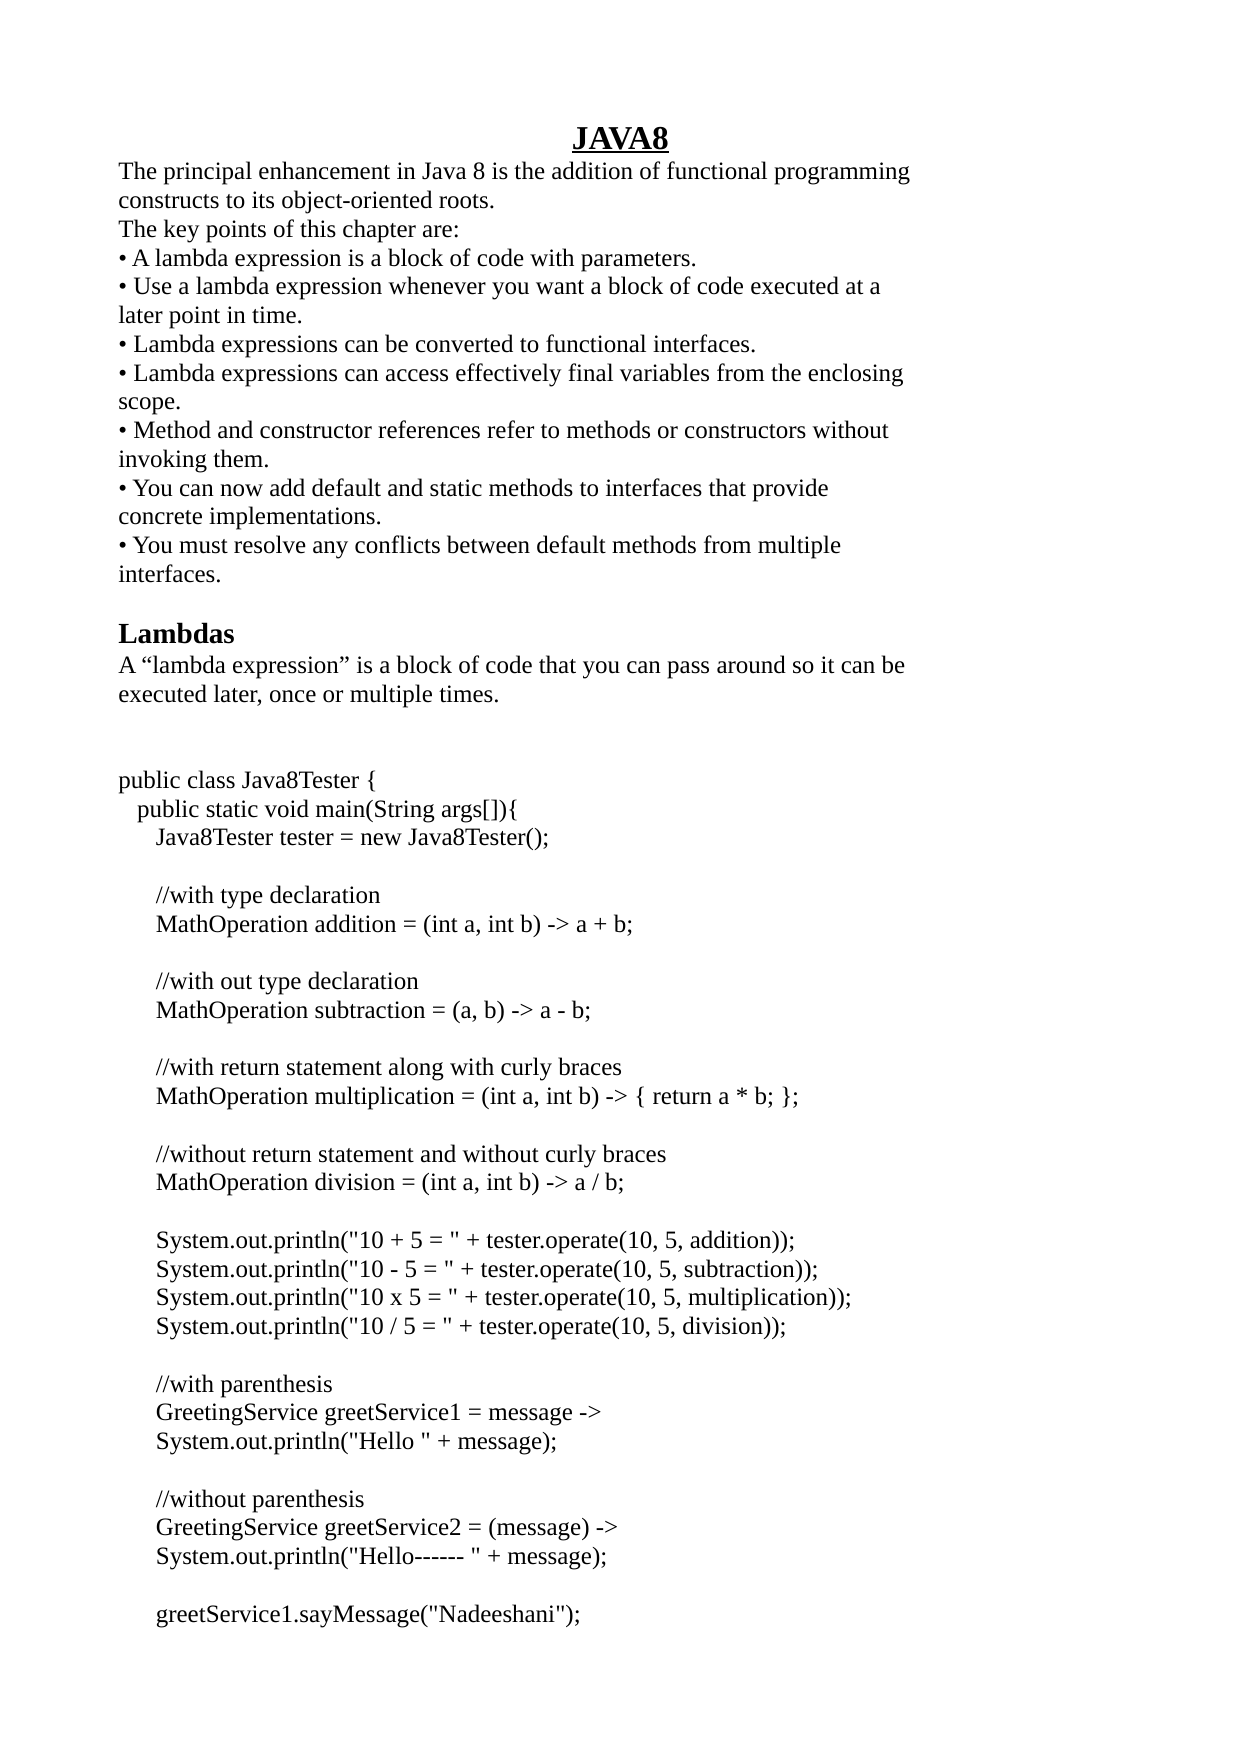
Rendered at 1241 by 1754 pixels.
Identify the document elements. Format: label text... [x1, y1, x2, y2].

text //with out type declaration [118, 966, 1122, 995]
text constructs to its object-oriented roots. [118, 185, 1122, 214]
text System.out.println("Hello " + message); [118, 1426, 1122, 1455]
text //with return statement along with curly braces [118, 1052, 1122, 1081]
text public class Java8Tester { [118, 765, 1122, 794]
text System.out.println("10 / 5 = " + tester.operate(10, 5, division)); [118, 1311, 1122, 1340]
text interfaces. [118, 559, 1122, 588]
text MathOperation subtraction = (a, b) -> a - b; [118, 995, 1122, 1024]
text //with parenthesis [118, 1369, 1122, 1397]
text Java8Tester tester = new Java8Tester(); [118, 822, 1122, 851]
text executed later, once or multiple times. [118, 679, 1122, 707]
text • Lambda expressions can be converted to functional interfaces. [118, 329, 1122, 358]
text JAVA8 [118, 118, 1122, 156]
text //without return statement and without curly braces [118, 1139, 1122, 1167]
text MathOperation division = (int a, int b) -> a / b; [118, 1167, 1122, 1196]
text public static void main(String args[]){ [118, 794, 1122, 822]
text Lambdas [118, 616, 1122, 650]
text scope. [118, 386, 1122, 415]
text MathOperation multiplication = (int a, int b) -> { return a * b; }; [118, 1081, 1122, 1110]
text System.out.println("10 - 5 = " + tester.operate(10, 5, subtraction)); [118, 1254, 1122, 1282]
text MathOperation addition = (int a, int b) -> a + b; [118, 909, 1122, 937]
text invoking them. [118, 444, 1122, 473]
text //without parenthesis [118, 1484, 1122, 1512]
text • A lambda expression is a block of code with parameters. [118, 243, 1122, 271]
text A “lambda expression” is a block of code that you can pass around so it can be [118, 650, 1122, 679]
text • You must resolve any conflicts between default methods from multiple [118, 530, 1122, 559]
text GreetingService greetService1 = message -> [118, 1397, 1122, 1426]
text System.out.println("10 x 5 = " + tester.operate(10, 5, multiplication)); [118, 1282, 1122, 1311]
text greetService1.sayMessage("Nadeeshani"); [118, 1599, 1122, 1627]
text • Lambda expressions can access effectively final variables from the enclosing [118, 358, 1122, 386]
text concrete implementations. [118, 501, 1122, 530]
text • Use a lambda expression whenever you want a block of code executed at a [118, 271, 1122, 300]
text System.out.println("10 + 5 = " + tester.operate(10, 5, addition)); [118, 1225, 1122, 1254]
text System.out.println("Hello------ " + message); [118, 1541, 1122, 1570]
text later point in time. [118, 300, 1122, 329]
text GreetingService greetService2 = (message) -> [118, 1512, 1122, 1541]
text //with type declaration [118, 880, 1122, 909]
text The key points of this chapter are: [118, 214, 1122, 243]
text • Method and constructor references refer to methods or constructors without [118, 415, 1122, 444]
text • You can now add default and static methods to interfaces that provide [118, 473, 1122, 501]
text The principal enhancement in Java 8 is the addition of functional programming [118, 156, 1122, 185]
